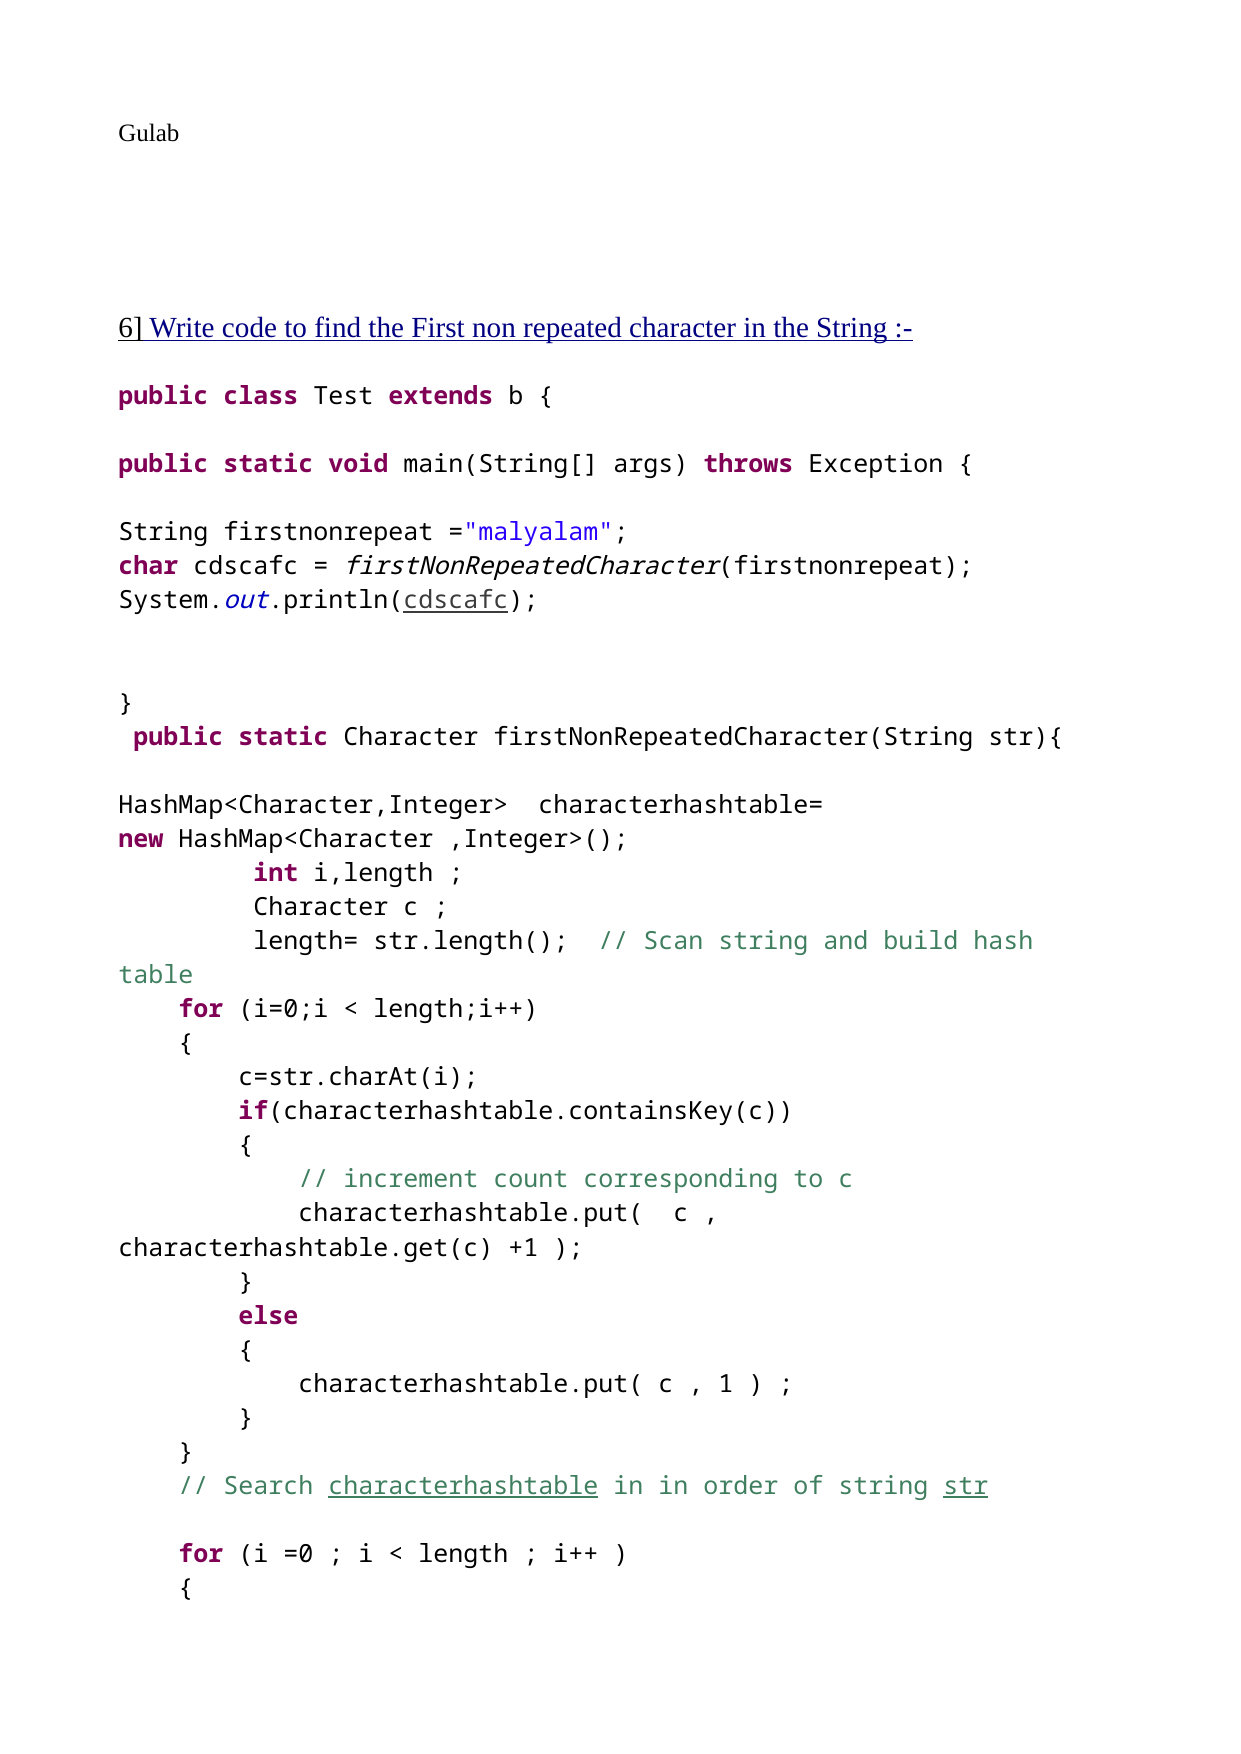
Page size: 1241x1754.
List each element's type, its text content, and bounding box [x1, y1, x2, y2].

text if(characterhashtable.containsKey(c)) [118, 1093, 1122, 1127]
text c=str.charAt(i); [118, 1059, 1122, 1093]
text // increment count corresponding to c [118, 1161, 1122, 1195]
text { [118, 1025, 1122, 1059]
text 6] Write code to find the First non repeated character in the String :- [118, 311, 1122, 344]
text { [118, 1570, 1122, 1604]
text String firstnonrepeat ="malyalam"; [118, 514, 1122, 548]
text int i,length ; [118, 854, 1122, 888]
text public class Test extends b { [118, 378, 1122, 412]
text characterhashtable.put( c , 1 ) ; [118, 1365, 1122, 1399]
text } [118, 1399, 1122, 1433]
text new HashMap<Character ,Integer>(); [118, 820, 1122, 854]
text HashMap<Character,Integer> characterhashtable= [118, 786, 1122, 820]
text length= str.length(); // Scan string and build hash table [118, 923, 1122, 991]
text else [118, 1297, 1122, 1331]
text } [118, 1263, 1122, 1297]
text } [118, 1433, 1122, 1468]
text // Search characterhashtable in in order of string str [118, 1468, 1122, 1502]
text characterhashtable.put( c , characterhashtable.get(c) +1 ); [118, 1195, 1122, 1263]
text public static void main(String[] args) throws Exception { [118, 446, 1122, 480]
text { [118, 1127, 1122, 1161]
text for (i =0 ; i < length ; i++ ) [118, 1536, 1122, 1570]
text char cdscafc = firstNonRepeatedCharacter(firstnonrepeat); [118, 548, 1122, 582]
text Character c ; [118, 888, 1122, 923]
text for (i=0;i < length;i++) [118, 991, 1122, 1025]
text public static Character firstNonRepeatedCharacter(String str){ [118, 718, 1122, 752]
text } [118, 684, 1122, 718]
text System.out.println(cdscafc); [118, 582, 1122, 616]
text { [118, 1331, 1122, 1365]
